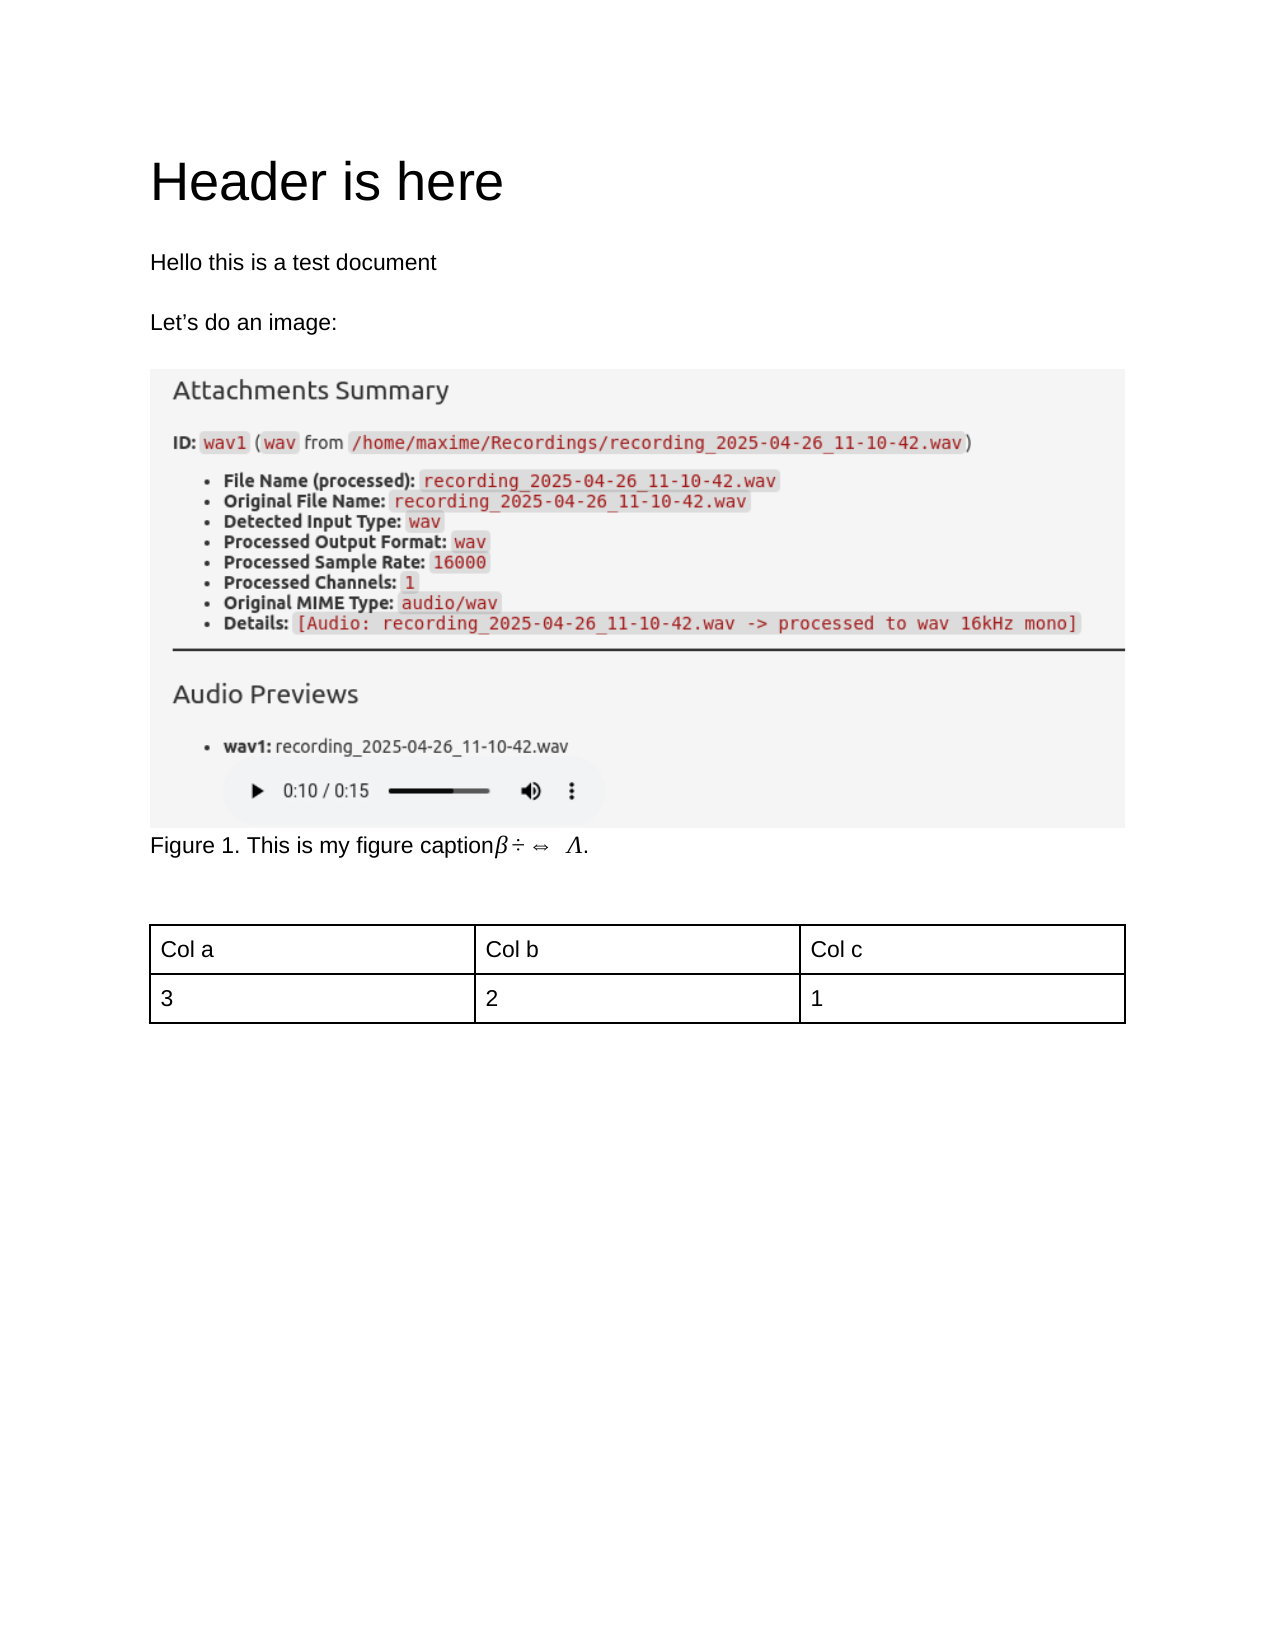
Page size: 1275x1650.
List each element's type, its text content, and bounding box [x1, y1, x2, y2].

table_cell 1 [801, 975, 1124, 1022]
table_header Col a [151, 926, 474, 973]
table_header Col b [476, 926, 799, 973]
text Let’s do an image: [150, 309, 1125, 336]
picture [150, 369, 1125, 828]
title Header is here [150, 150, 1125, 212]
text Hello this is a test document [150, 249, 1125, 275]
table_header Col c [801, 926, 1124, 973]
text Figure 1. This is my figure caption. [150, 832, 1125, 859]
table_cell 3 [151, 975, 474, 1022]
table_cell 2 [476, 975, 799, 1022]
